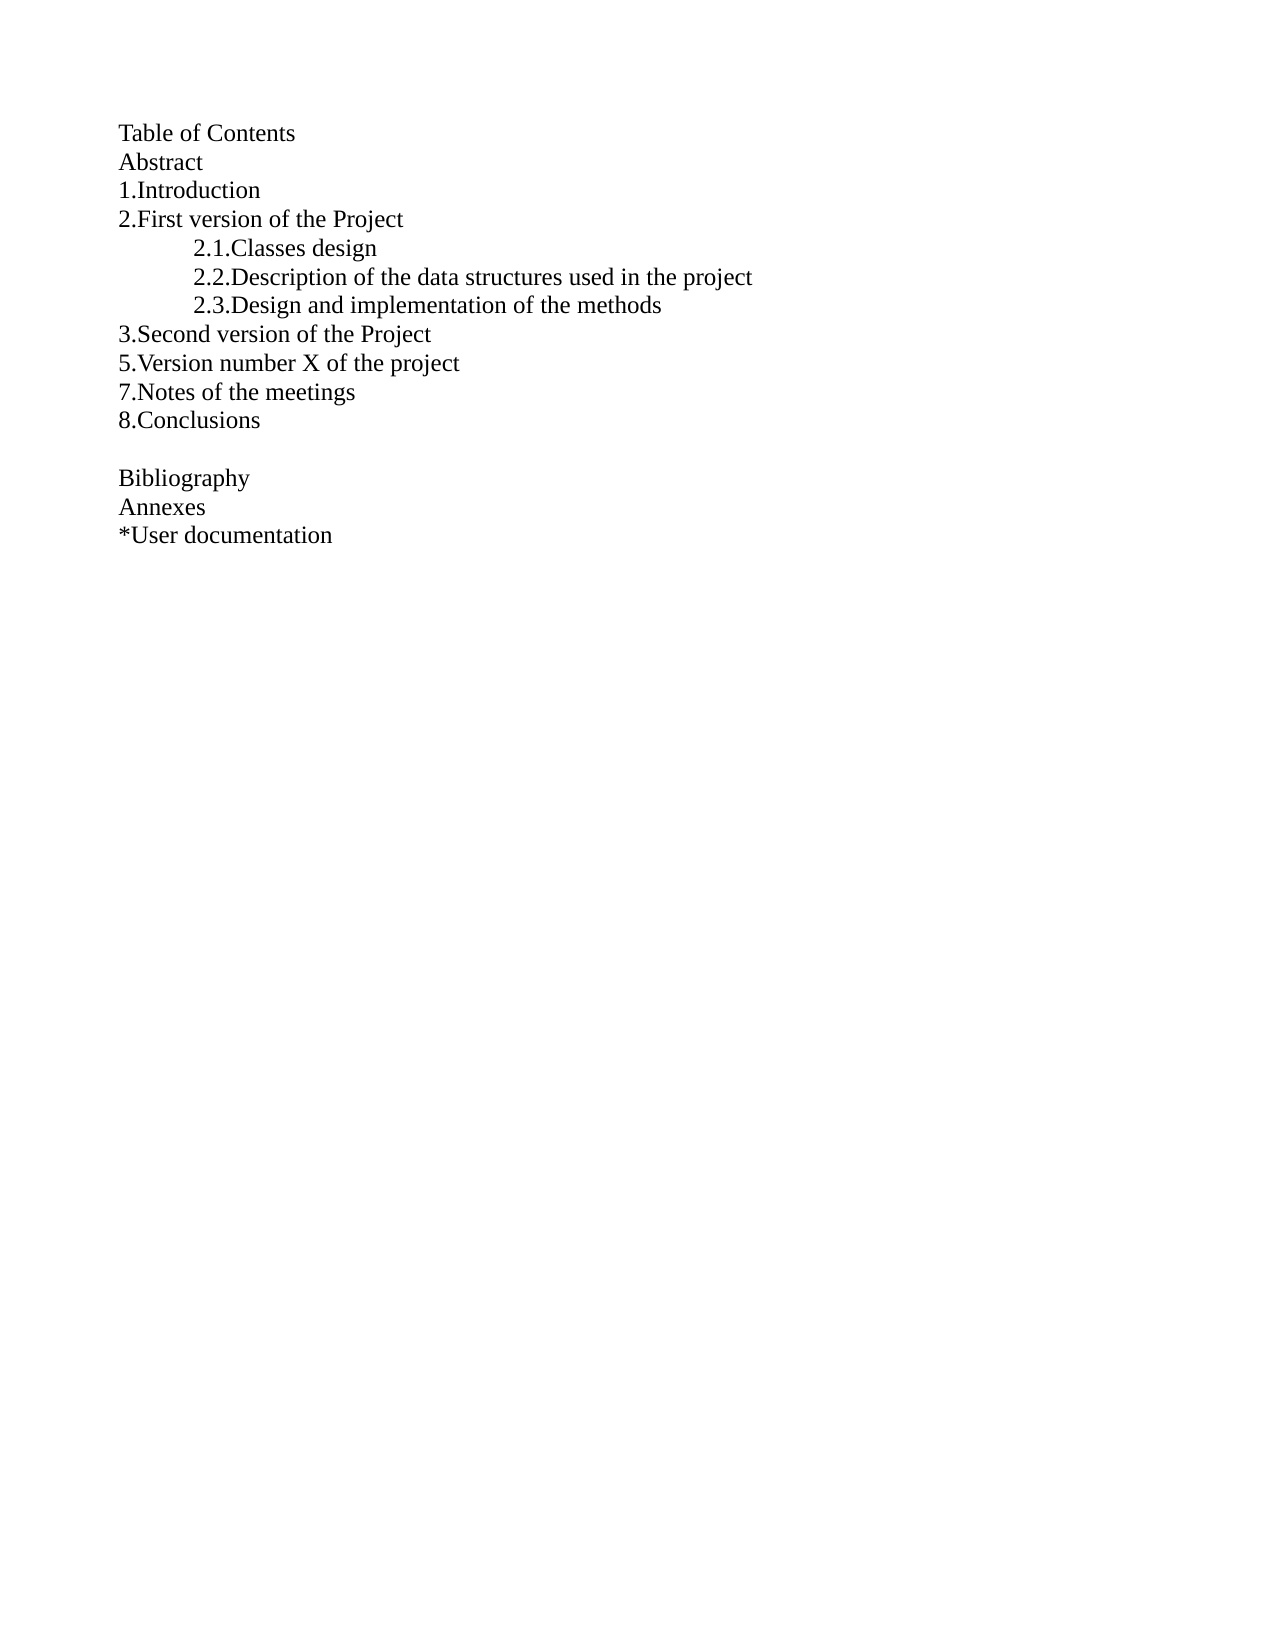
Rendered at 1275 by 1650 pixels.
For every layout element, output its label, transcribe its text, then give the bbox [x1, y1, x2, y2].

text Abstract [118, 147, 1157, 176]
text 2.1.Classes design [118, 233, 1157, 262]
text 5.Version number X of the project [118, 348, 1157, 377]
text *User documentation [118, 521, 1157, 549]
text 2.3.Design and implementation of the methods [118, 291, 1157, 319]
text Table of Contents [118, 118, 1157, 147]
text 8.Conclusions [118, 406, 1157, 434]
text 2.2.Description of the data structures used in the project [118, 262, 1157, 291]
text 7.Notes of the meetings [118, 377, 1157, 406]
text Bibliography [118, 463, 1157, 492]
text 3.Second version of the Project [118, 319, 1157, 348]
text 2.First version of the Project [118, 204, 1157, 233]
text 1.Introduction [118, 176, 1157, 204]
text Annexes [118, 492, 1157, 521]
